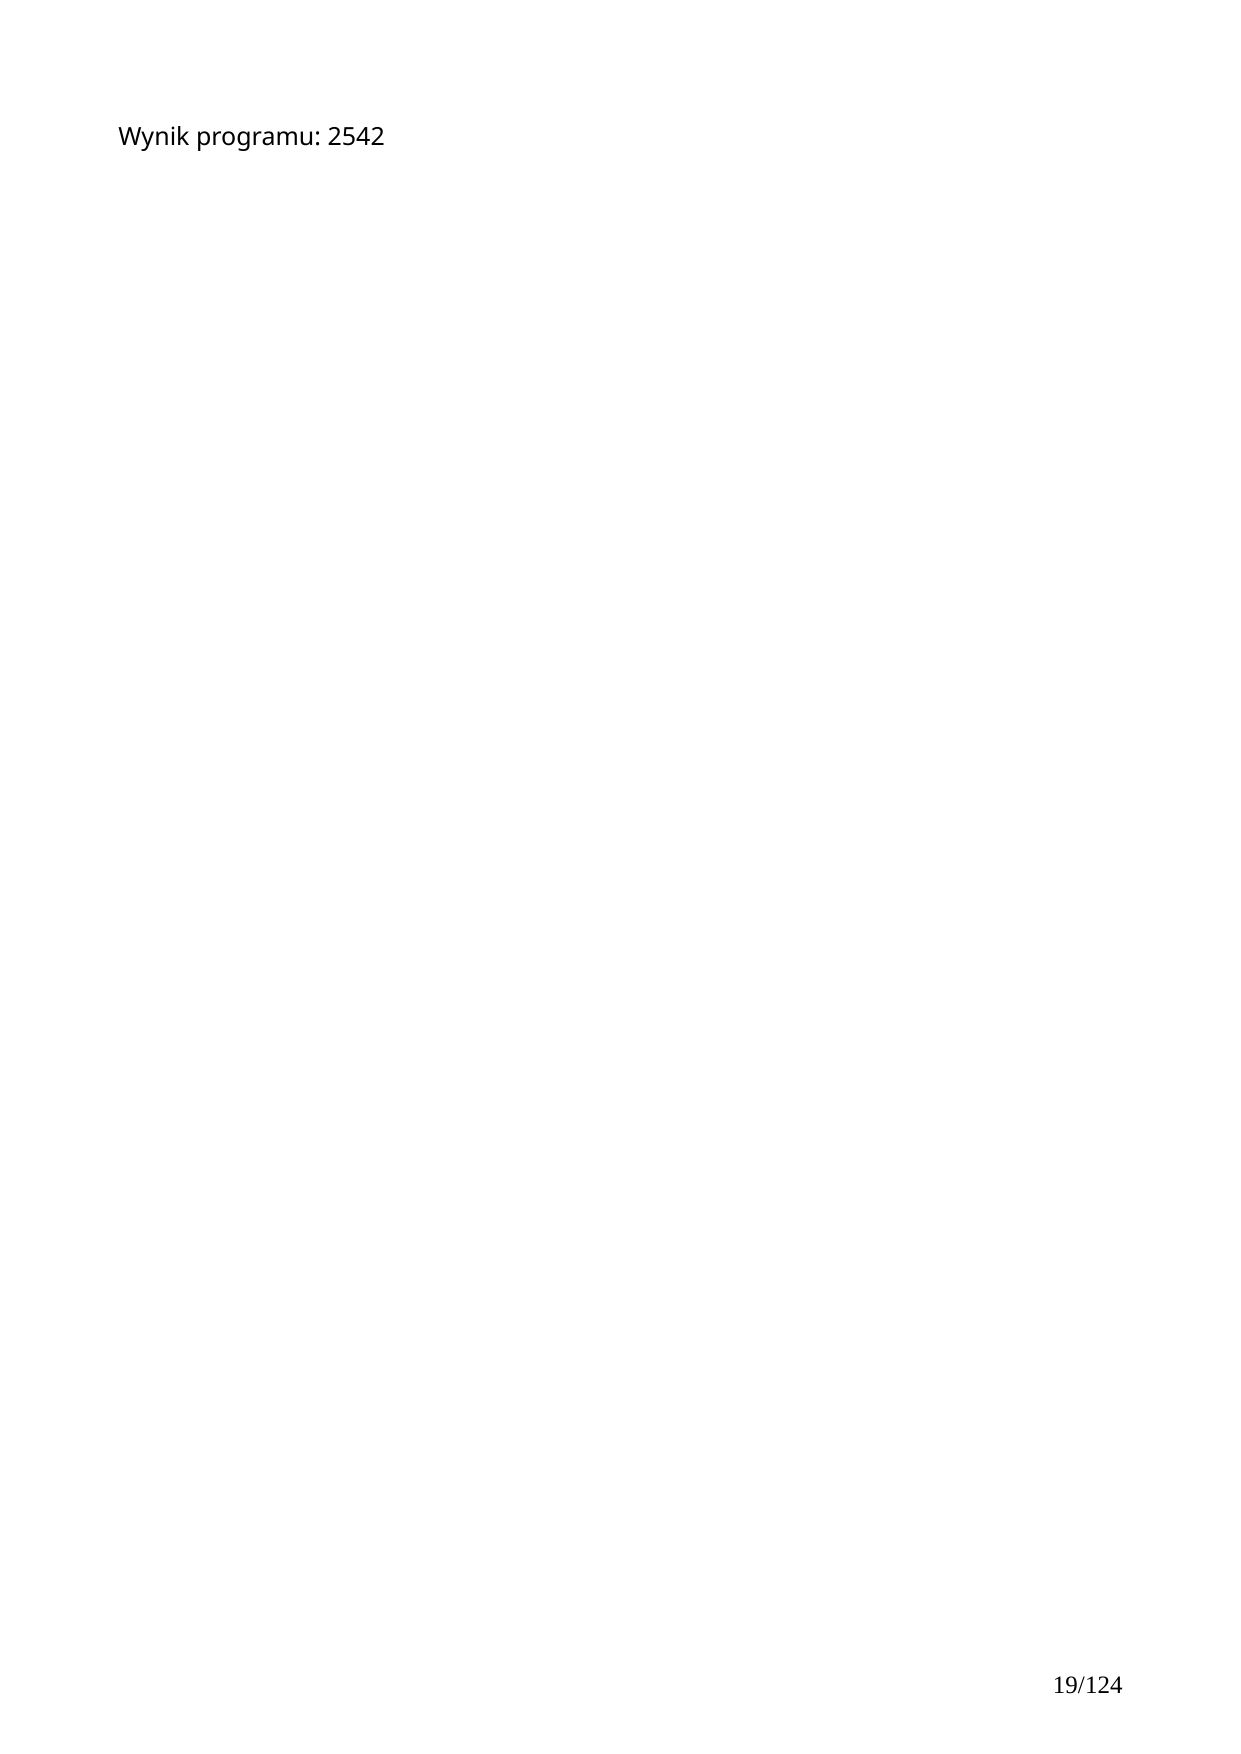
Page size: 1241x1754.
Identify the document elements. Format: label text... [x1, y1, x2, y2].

text Wynik programu: 2542 [118, 118, 1122, 157]
